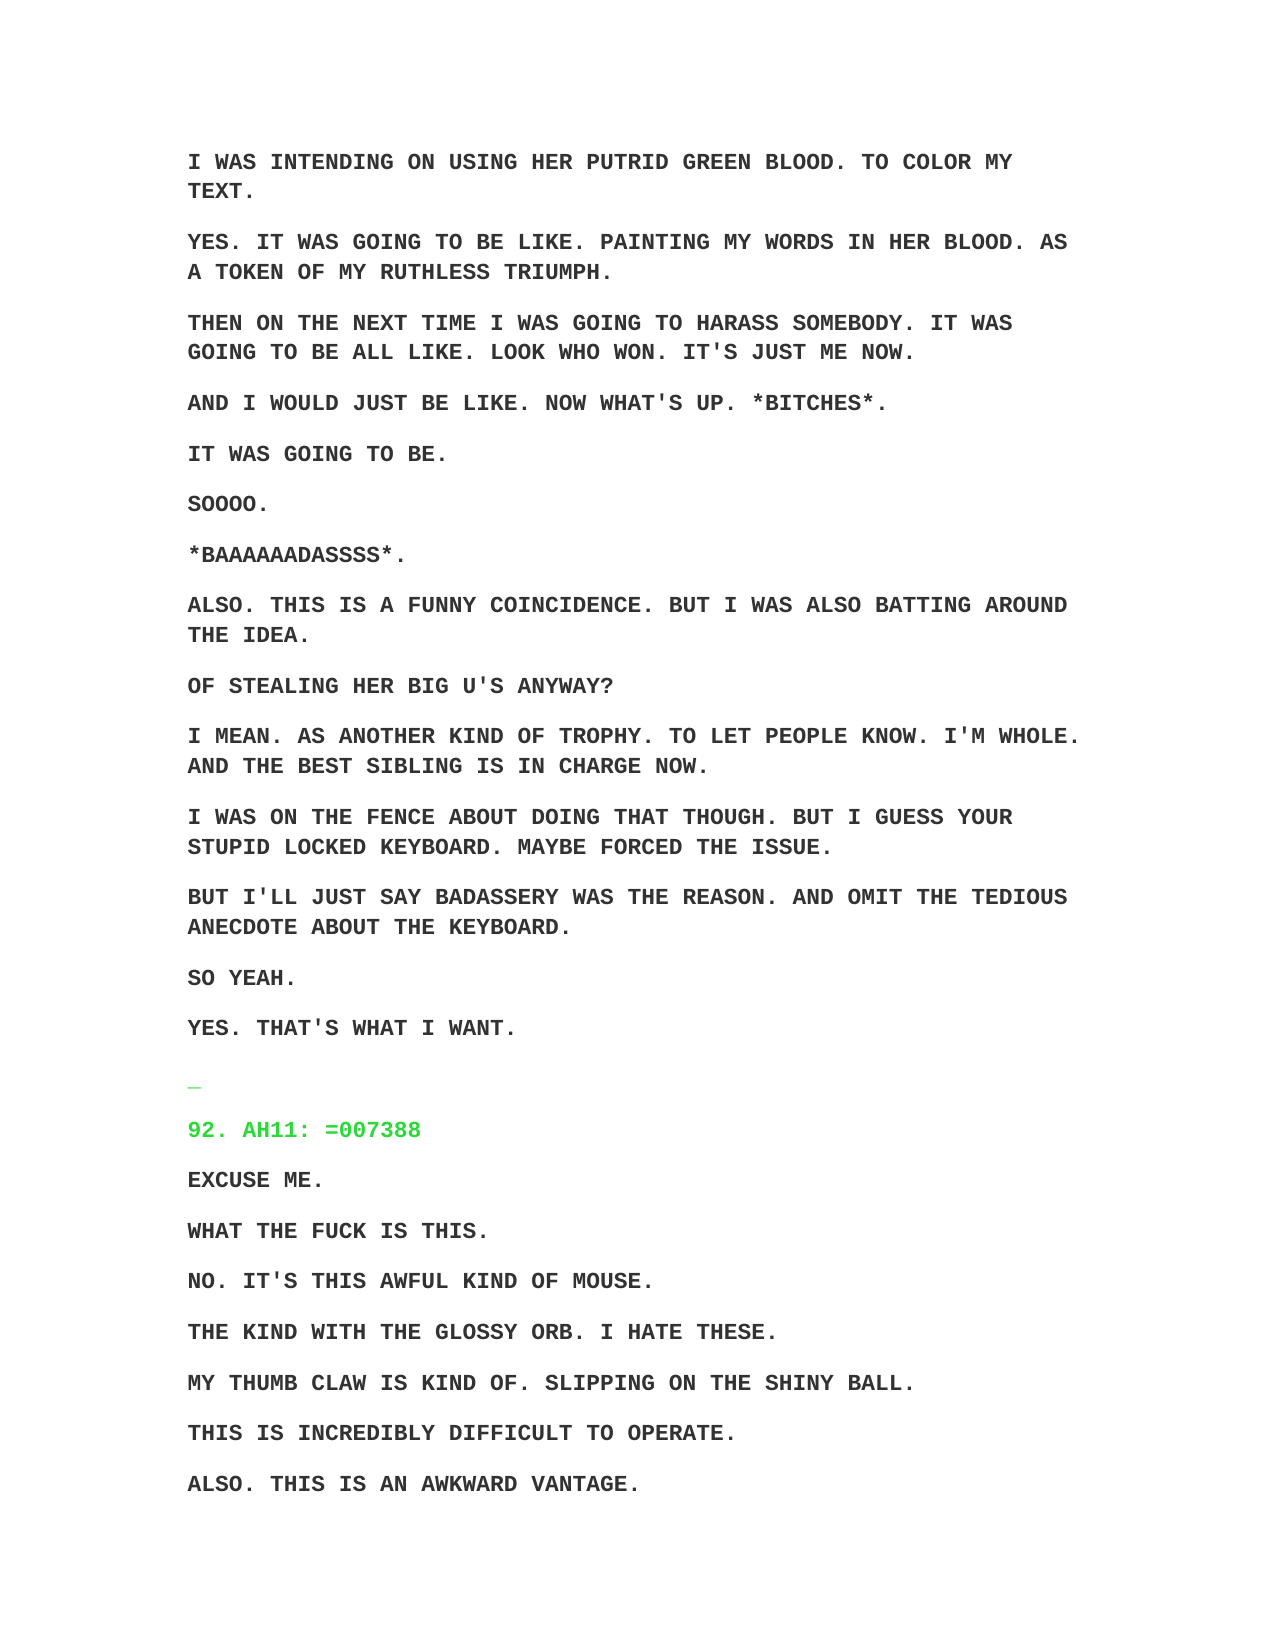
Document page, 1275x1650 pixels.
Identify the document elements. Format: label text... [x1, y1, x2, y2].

text I WAS INTENDING ON USING HER PUTRID GREEN BLOOD. TO COLOR MY TEXT. [187, 150, 1087, 206]
text ALSO. THIS IS A FUNNY COINCIDENCE. BUT I WAS ALSO BATTING AROUND THE IDEA. [187, 594, 1087, 649]
text THIS IS INCREDIBLY DIFFICULT TO OPERATE. [187, 1422, 1087, 1448]
text THE KIND WITH THE GLOSSY ORB. I HATE THESE. [187, 1320, 1087, 1346]
text BUT I'LL JUST SAY BADASSERY WAS THE REASON. AND OMIT THE TEDIOUS ANECDOTE ABOUT THE KEYBOARD. [187, 886, 1087, 941]
text SOOOO. [187, 492, 1087, 518]
text I WAS ON THE FENCE ABOUT DOING THAT THOUGH. BUT I GUESS YOUR STUPID LOCKED KEYBOARD. MAYBE FORCED THE ISSUE. [187, 805, 1087, 861]
text I MEAN. AS ANOTHER KIND OF TROPHY. TO LET PEOPLE KNOW. I'M WHOLE. AND THE BEST SIBLING IS IN CHARGE NOW. [187, 725, 1087, 781]
text *BAAAAAADASSSS*. [187, 543, 1087, 569]
text MY THUMB CLAW IS KIND OF. SLIPPING ON THE SHINY BALL. [187, 1371, 1087, 1397]
text EXCUSE ME. [187, 1168, 1087, 1194]
text NO. IT'S THIS AWFUL KIND OF MOUSE. [187, 1270, 1087, 1296]
text 92. AH11: =007388 [187, 1118, 1087, 1144]
text SO YEAH. [187, 966, 1087, 992]
text OF STEALING HER BIG U'S ANYWAY? [187, 674, 1087, 700]
text ALSO. THIS IS AN AWKWARD VANTAGE. [187, 1472, 1087, 1498]
text WHAT THE FUCK IS THIS. [187, 1219, 1087, 1245]
text YES. THAT'S WHAT I WANT. [187, 1017, 1087, 1043]
text AND I WOULD JUST BE LIKE. NOW WHAT'S UP. *BITCHES*. [187, 391, 1087, 417]
text _ [187, 1067, 1087, 1093]
text THEN ON THE NEXT TIME I WAS GOING TO HARASS SOMEBODY. IT WAS GOING TO BE ALL LIKE. LOOK WHO WON. IT'S JUST ME NOW. [187, 311, 1087, 367]
text IT WAS GOING TO BE. [187, 442, 1087, 468]
text YES. IT WAS GOING TO BE LIKE. PAINTING MY WORDS IN HER BLOOD. AS A TOKEN OF MY RUTHLESS TRIUMPH. [187, 230, 1087, 286]
